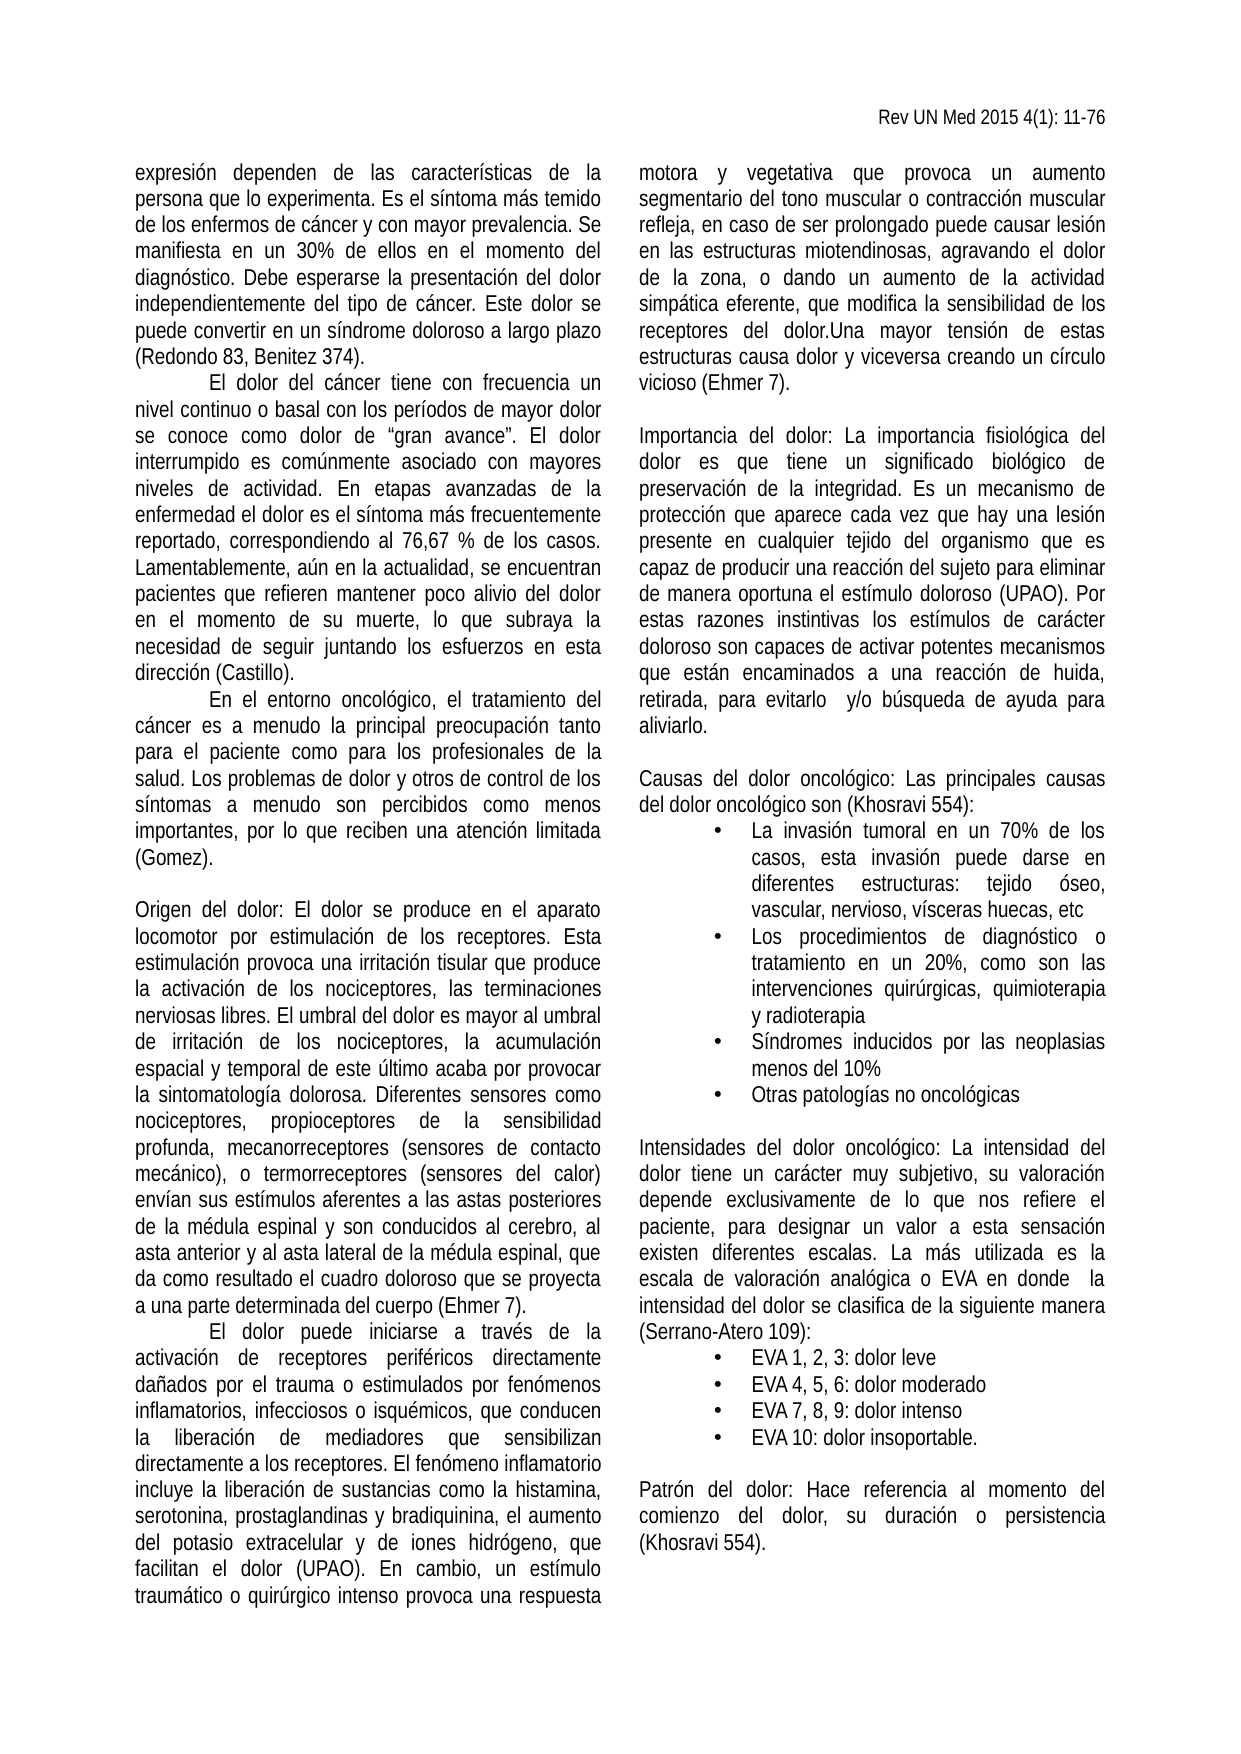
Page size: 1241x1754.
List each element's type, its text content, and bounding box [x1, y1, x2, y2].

text Causas del dolor oncológico: Las principales causas del dolor oncológico son (Khosravi 554): [639, 764, 1106, 817]
text Patrón del dolor: Hace referencia al momento del comienzo del dolor, su duración o persistencia (Khosravi 554). [639, 1476, 1106, 1555]
text El dolor del cáncer tiene con frecuencia un nivel continuo o basal con los períodos de mayor dolor se conoce como dolor de “gran avance”. El dolor interrumpido es comúnmente asociado con mayores niveles de actividad. En etapas avanzadas de la enfermedad el dolor es el síntoma más frecuentemente reportado, correspondiendo al 76,67 % de los casos. Lamentablemente, aún en la actualidad, se encuentran pacientes que refieren mantener poco alivio del dolor en el momento de su muerte, lo que subraya la necesidad de seguir juntando los esfuerzos en esta dirección (Castillo). [135, 369, 601, 686]
list Los procedimientos de diagnóstico o tratamiento en un 20%, como son las intervenciones quirúrgicas, quimioterapia y radioterapia [714, 923, 1106, 1028]
list EVA 10: dolor insoportable. [714, 1423, 1106, 1450]
text expresión dependen de las características de la persona que lo experimenta. Es el síntoma más temido de los enfermos de cáncer y con mayor prevalencia. Se manifiesta en un 30% de ellos en el momento del diagnóstico. Debe esperarse la presentación del dolor independientemente del tipo de cáncer. Este dolor se puede convertir en un síndrome doloroso a largo plazo (Redondo 83, Benitez 374). [135, 158, 601, 369]
list La invasión tumoral en un 70% de los casos, esta invasión puede darse en diferentes estructuras: tejido óseo, vascular, nervioso, vísceras huecas, etc [714, 817, 1106, 923]
text En el entorno oncológico, el tratamiento del cáncer es a menudo la principal preocupación tanto para el paciente como para los profesionales de la salud. Los problemas de dolor y otros de control de los síntomas a menudo son percibidos como menos importantes, por lo que reciben una atención limitada (Gomez). [135, 686, 601, 870]
list Otras patologías no oncológicas [714, 1081, 1106, 1107]
text El dolor puede iniciarse a través de la activación de receptores periféricos directamente dañados por el trauma o estimulados por fenómenos inflamatorios, infecciosos o isquémicos, que conducen la liberación de mediadores que sensibilizan directamente a los receptores. El fenómeno inflamatorio incluye la liberación de sustancias como la histamina, serotonina, prostaglandinas y bradiquinina, el aumento del potasio extracelular y de iones hidrógeno, que facilitan el dolor (UPAO). En cambio, un estímulo traumático o quirúrgico intenso provoca una respuesta [135, 1318, 601, 1608]
text motora y vegetativa que provoca un aumento segmentario del tono muscular o contracción muscular refleja, en caso de ser prolongado puede causar lesión en las estructuras miotendinosas, agravando el dolor de la zona, o dando un aumento de la actividad simpática eferente, que modifica la sensibilidad de los receptores del dolor.Una mayor tensión de estas estructuras causa dolor y viceversa creando un círculo vicioso (Ehmer 7). [639, 158, 1106, 396]
text Intensidades del dolor oncológico: La intensidad del dolor tiene un carácter muy subjetivo, su valoración depende exclusivamente de lo que nos refiere el paciente, para designar un valor a esta sensación existen diferentes escalas. La más utilizada es la escala de valoración analógica o EVA en donde la intensidad del dolor se clasifica de la siguiente manera (Serrano-Atero 109): [639, 1133, 1106, 1344]
text Origen del dolor: El dolor se produce en el aparato locomotor por estimulación de los receptores. Esta estimulación provoca una irritación tisular que produce la activación de los nociceptores, las terminaciones nerviosas libres. El umbral del dolor es mayor al umbral de irritación de los nociceptores, la acumulación espacial y temporal de este último acaba por provocar la sintomatología dolorosa. Diferentes sensores como nociceptores, propioceptores de la sensibilidad profunda, mecanorreceptores (sensores de contacto mecánico), o termorreceptores (sensores del calor) envían sus estímulos aferentes a las astas posteriores de la médula espinal y son conducidos al cerebro, al asta anterior y al asta lateral de la médula espinal, que da como resultado el cuadro doloroso que se proyecta a una parte determinada del cuerpo (Ehmer 7). [135, 896, 601, 1318]
list EVA 7, 8, 9: dolor intenso [714, 1397, 1106, 1423]
list Síndromes inducidos por las neoplasias menos del 10% [714, 1028, 1106, 1081]
list EVA 1, 2, 3: dolor leve [714, 1344, 1106, 1371]
list EVA 4, 5, 6: dolor moderado [714, 1371, 1106, 1397]
text Importancia del dolor: La importancia fisiológica del dolor es que tiene un significado biológico de preservación de la integridad. Es un mecanismo de protección que aparece cada vez que hay una lesión presente en cualquier tejido del organismo que es capaz de producir una reacción del sujeto para eliminar de manera oportuna el estímulo doloroso (UPAO). Por estas razones instintivas los estímulos de carácter doloroso son capaces de activar potentes mecanismos que están encaminados a una reacción de huida, retirada, para evitarlo y/o búsqueda de ayuda para aliviarlo. [639, 422, 1106, 738]
